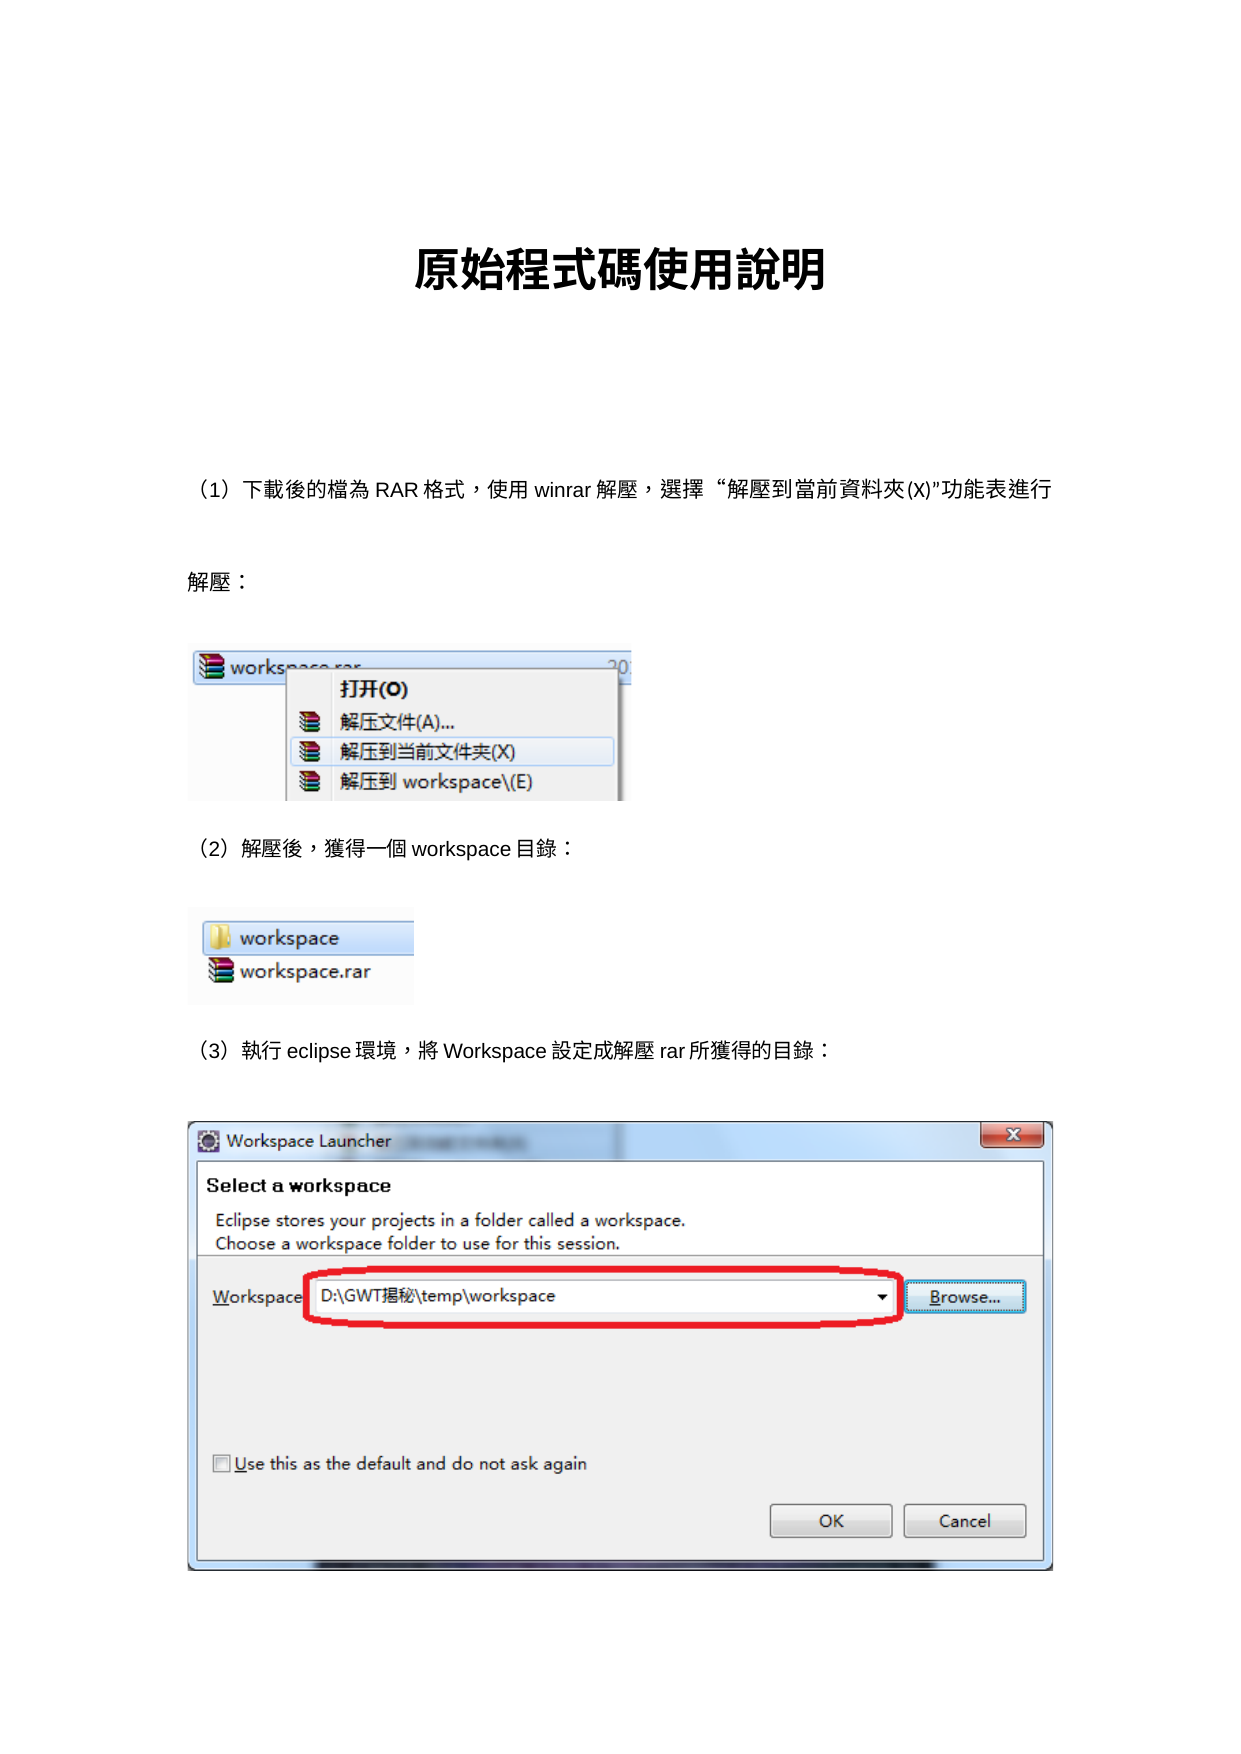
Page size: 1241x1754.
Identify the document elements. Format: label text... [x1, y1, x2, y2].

text （1）下載後的檔為RAR格式，使用winrar解壓，選擇“解壓到當前資料夾(X)”功能表進行解壓： [187, 446, 1053, 602]
subtitle 原始程式碼使用說明 [187, 194, 1053, 319]
text （2）解壓後，獲得一個workspace目錄： [187, 805, 1053, 868]
text （3）執行eclipse環境，將Workspace設定成解壓rar所獲得的目錄： [187, 1008, 1053, 1071]
